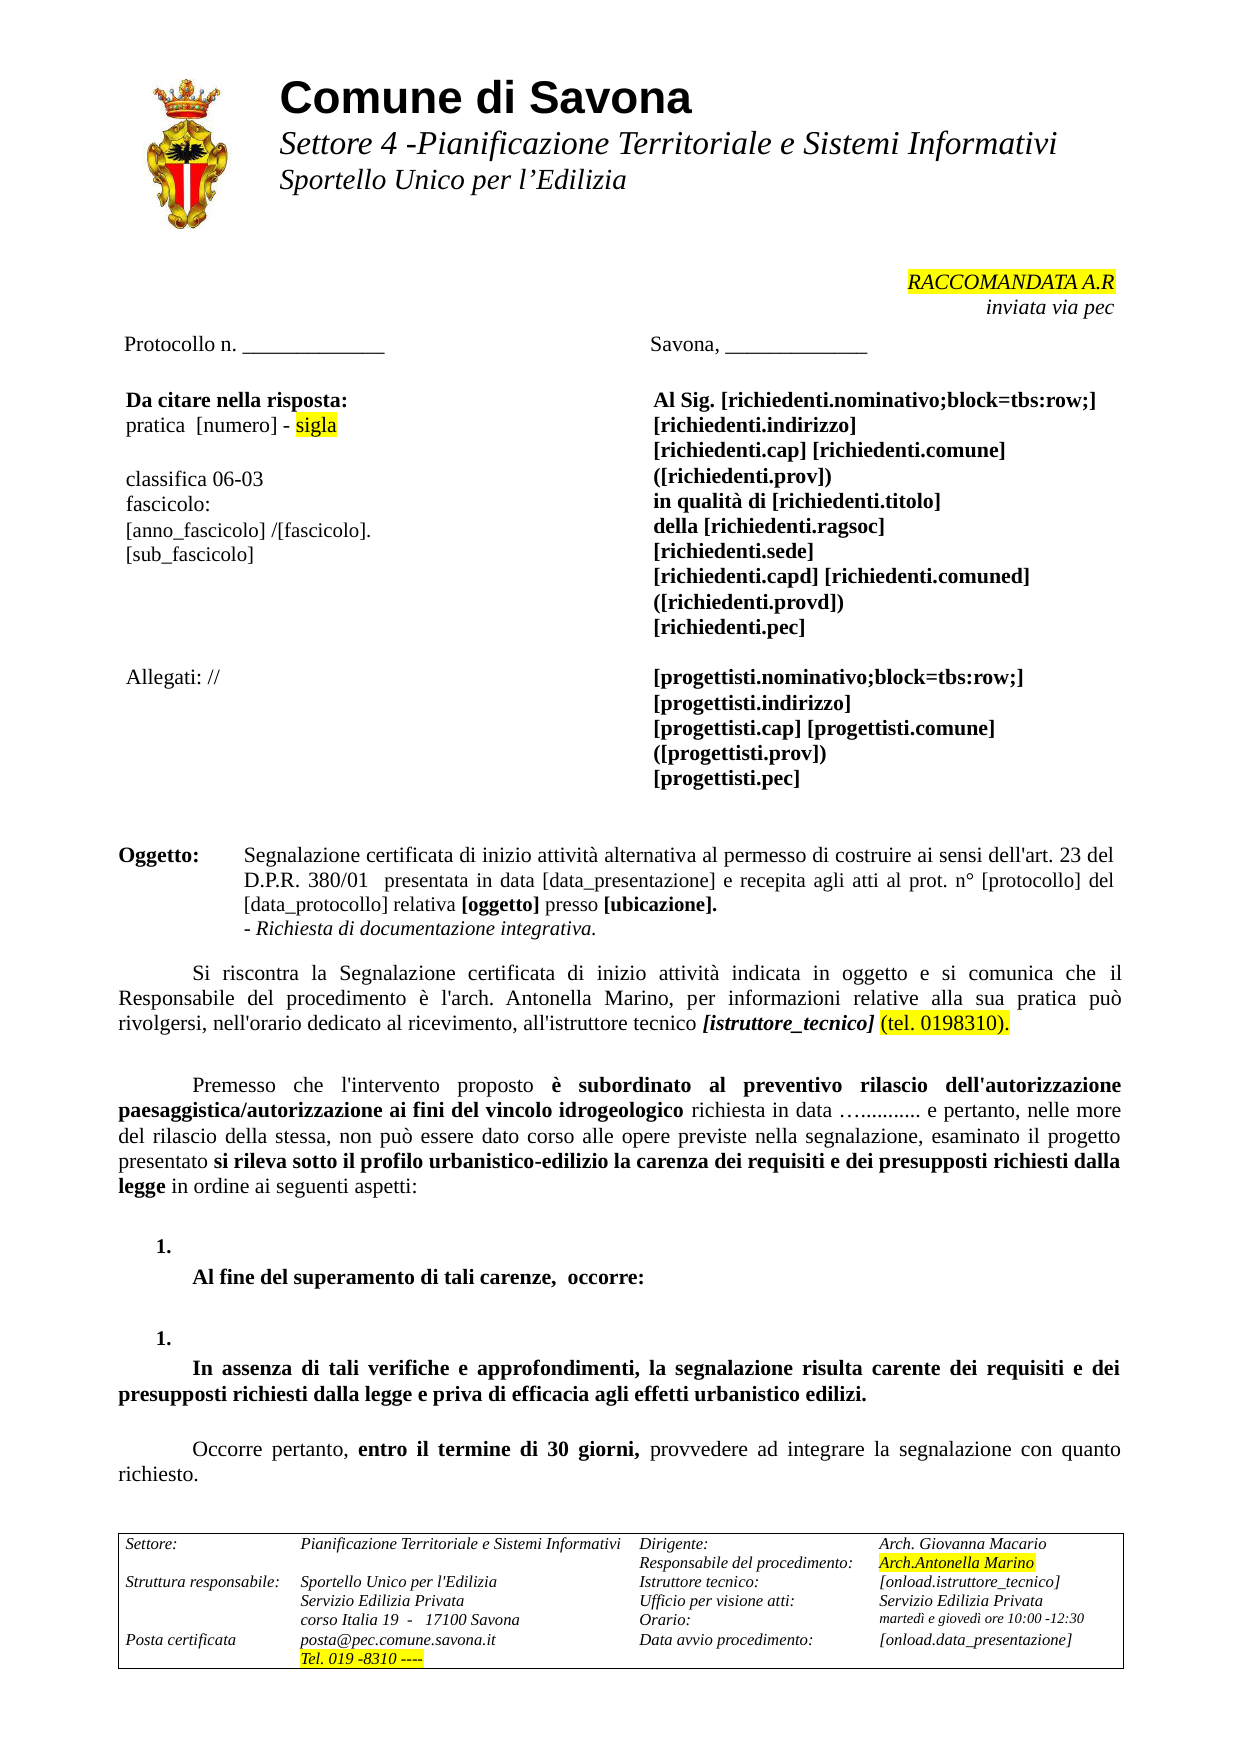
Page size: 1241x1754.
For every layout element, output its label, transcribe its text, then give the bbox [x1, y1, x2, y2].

text In assenza di tali verifiche e approfondimenti, la segnalazione risulta carente dei requisiti e dei presupposti richiesti dalla legge e priva di efficacia agli effetti urbanistico edilizi. [118, 1355, 1122, 1406]
text Al fine del superamento di tali carenze, occorre: [118, 1264, 1122, 1289]
table_header Da citare nella risposta: pratica [numero] - sigla classifica 06-03 fascicolo: [anno_fascicolo] /[fascicolo].[sub_fascicolo] [118, 387, 451, 664]
table_header Segnalazione certificata di inizio attività alternativa al permesso di costruire ai sensi dell'art. 23 del D.P.R. 380/01 presentata in data [data_presentazione] e recepita agli atti al prot. n° [protocollo] del [data_protocollo] relativa [oggetto] presso [ubicazione]. - Richiesta di documentazione integrativa. [236, 842, 1123, 940]
picture [125, 79, 249, 229]
table_header RACCOMANDATA A.R inviata via pec [644, 263, 1122, 325]
table_header [118, 263, 644, 325]
text Occorre pertanto, entro il termine di 30 giorni, provvedere ad integrare la segnalazione con quanto richiesto. [118, 1436, 1122, 1486]
text Premesso che l'intervento proposto è subordinato al preventivo rilascio dell'autorizzazione paesaggistica/autorizzazione ai fini del vincolo idrogeologico richiesta in data …........... e pertanto, nelle more del rilascio della stessa, non può essere dato corso alle opere previste nella segnalazione, esaminato il progetto presentato si rileva sotto il profilo urbanistico-edilizio la carenza dei requisiti e dei presupposti richiesti dalla legge in ordine ai seguenti aspetti: [118, 1072, 1122, 1198]
table_header Al Sig. [richiedenti.nominativo;block=tbs:row;] [richiedenti.indirizzo] [richiedenti.cap] [richiedenti.comune] ([richiedenti.prov]) in qualità di [richiedenti.titolo] della [richiedenti.ragsoc] [richiedenti.sede] [richiedenti.capd] [richiedenti.comuned] ([richiedenti.provd]) [richiedenti.pec] [646, 387, 1119, 664]
table_cell [progettisti.nominativo;block=tbs:row;] [progettisti.indirizzo] [progettisti.cap] [progettisti.comune] ([progettisti.prov]) [progettisti.pec] [646, 664, 1119, 817]
table_cell Protocollo n. _____________ [118, 325, 644, 362]
table_header Oggetto: [111, 842, 236, 940]
table_cell Savona, _____________ [644, 325, 1122, 362]
table_cell [451, 664, 646, 817]
table_cell Allegati: // [118, 664, 451, 817]
text Si riscontra la Segnalazione certificata di inizio attività indicata in oggetto e si comunica che il Responsabile del procedimento è l'arch. Antonella Marino, per informazioni relative alla sua pratica può rivolgersi, nell'orario dedicato al ricevimento, all'istruttore tecnico [istruttore_tecnico] (tel. 0198310). [118, 959, 1122, 1035]
table_header [451, 387, 646, 664]
